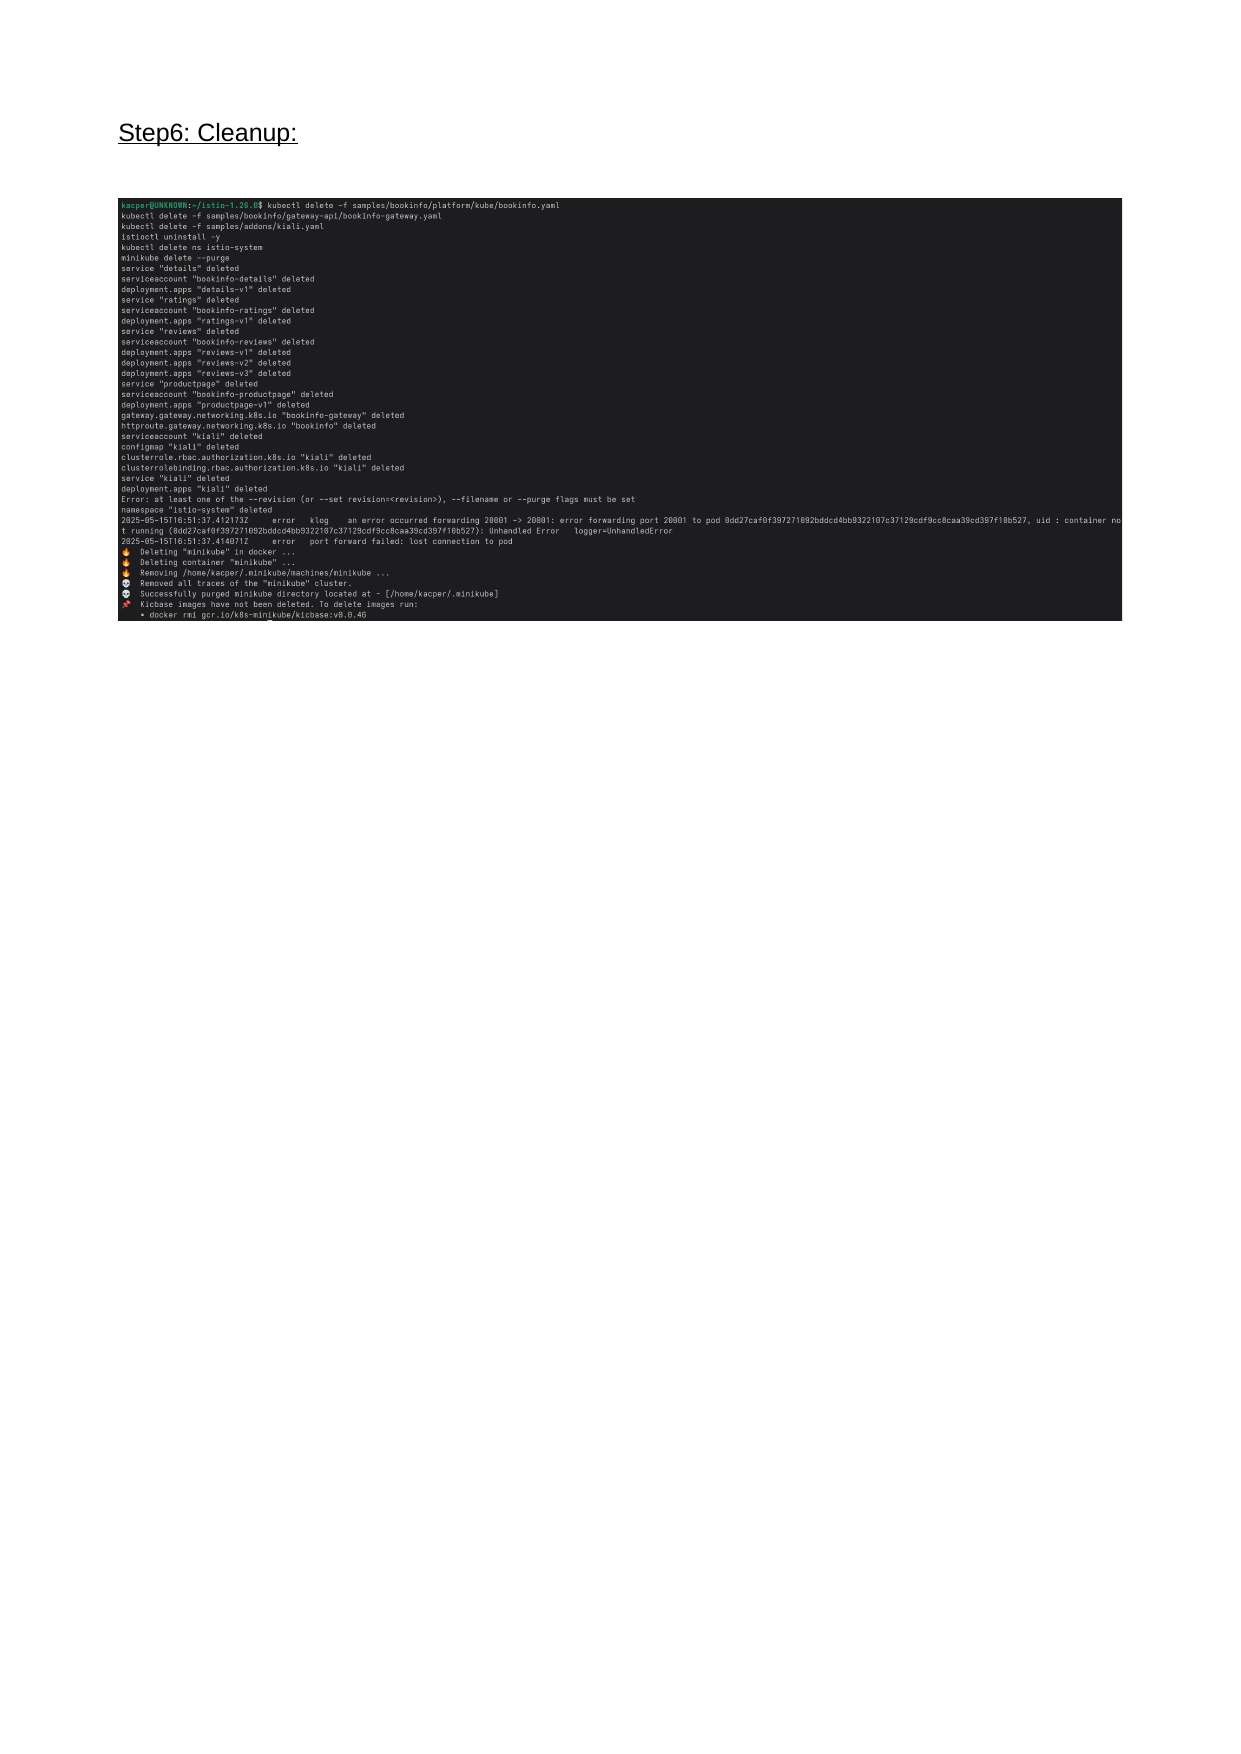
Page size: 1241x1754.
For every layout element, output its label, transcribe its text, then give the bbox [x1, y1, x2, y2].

picture [118, 198, 1123, 621]
text Step6: Cleanup: [118, 118, 1122, 180]
